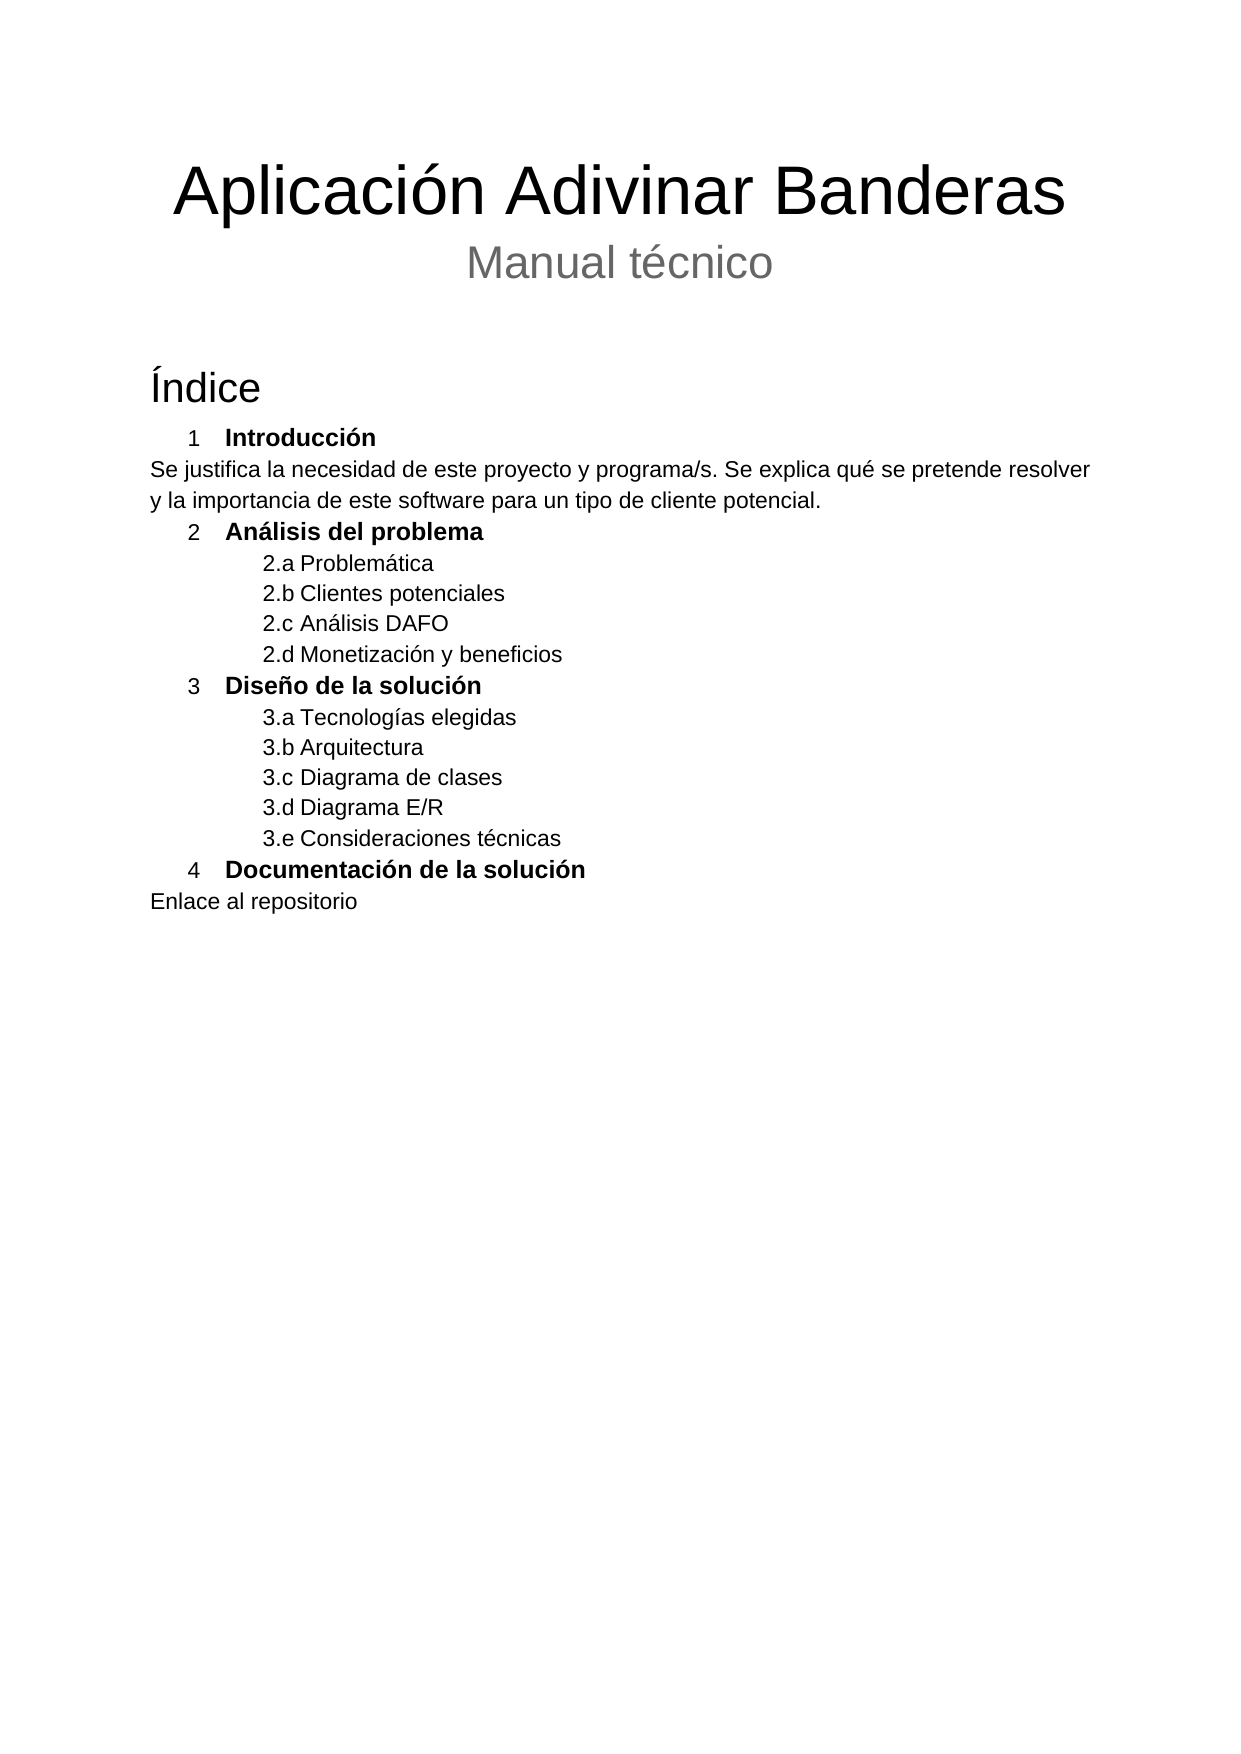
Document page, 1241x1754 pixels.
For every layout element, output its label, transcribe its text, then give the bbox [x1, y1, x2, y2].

list Consideraciones técnicas [262, 824, 1090, 851]
list Tecnologías elegidas [262, 704, 1090, 730]
list Introducción [187, 423, 1090, 452]
list Monetización y beneficios [262, 641, 1090, 667]
list Diagrama de clases [262, 764, 1090, 791]
list Clientes potenciales [262, 580, 1090, 606]
text Aplicación Adivinar Banderas [150, 150, 1090, 229]
list Documentación de la solución [187, 855, 1090, 883]
list Diseño de la solución [187, 671, 1090, 699]
list Arquitectura [262, 734, 1090, 760]
text Enlace al repositorio [150, 888, 1090, 914]
text Manual técnico [150, 235, 1090, 288]
list Problemática [262, 550, 1090, 576]
text Se justifica la necesidad de este proyecto y programa/s. Se explica qué se pretende resolver y la importancia de este software para un tipo de cliente potencial. [150, 456, 1090, 513]
list Análisis del problema [187, 517, 1090, 546]
list Diagrama E/R [262, 794, 1090, 821]
subtitle Índice [150, 363, 1090, 411]
list Análisis DAFO [262, 610, 1090, 637]
